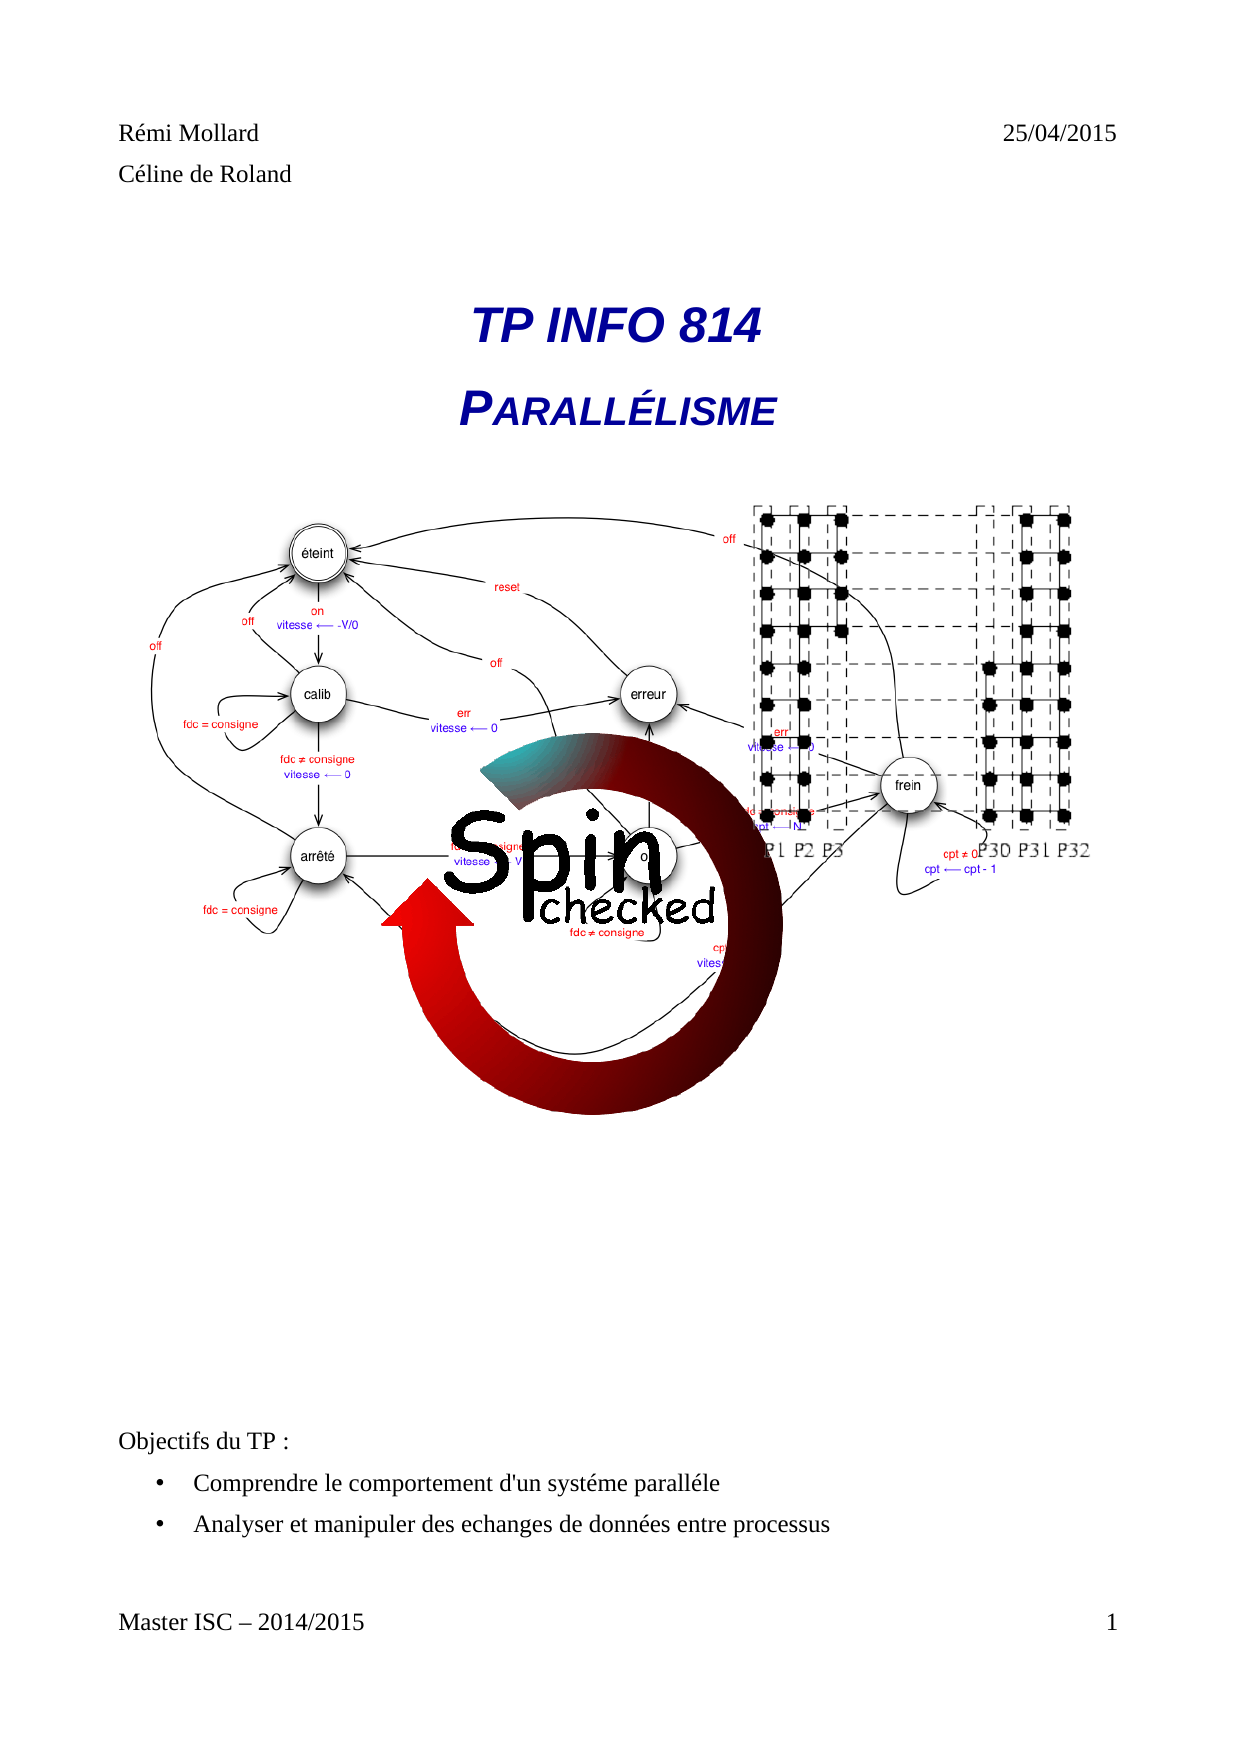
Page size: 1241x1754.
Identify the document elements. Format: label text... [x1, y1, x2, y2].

list Analyser et manipuler des echanges de données entre processus [156, 1509, 1122, 1538]
text Céline de Roland [118, 159, 1122, 188]
picture [140, 504, 1092, 1126]
text Rémi Mollard 25/04/2015 [118, 118, 1122, 147]
list Comprendre le comportement d'un systéme paralléle [156, 1468, 1122, 1496]
subtitle TP INFO 814 [118, 296, 1122, 353]
text Objectifs du TP : [118, 1426, 1122, 1455]
subtitle Parallélisme [118, 378, 1122, 436]
